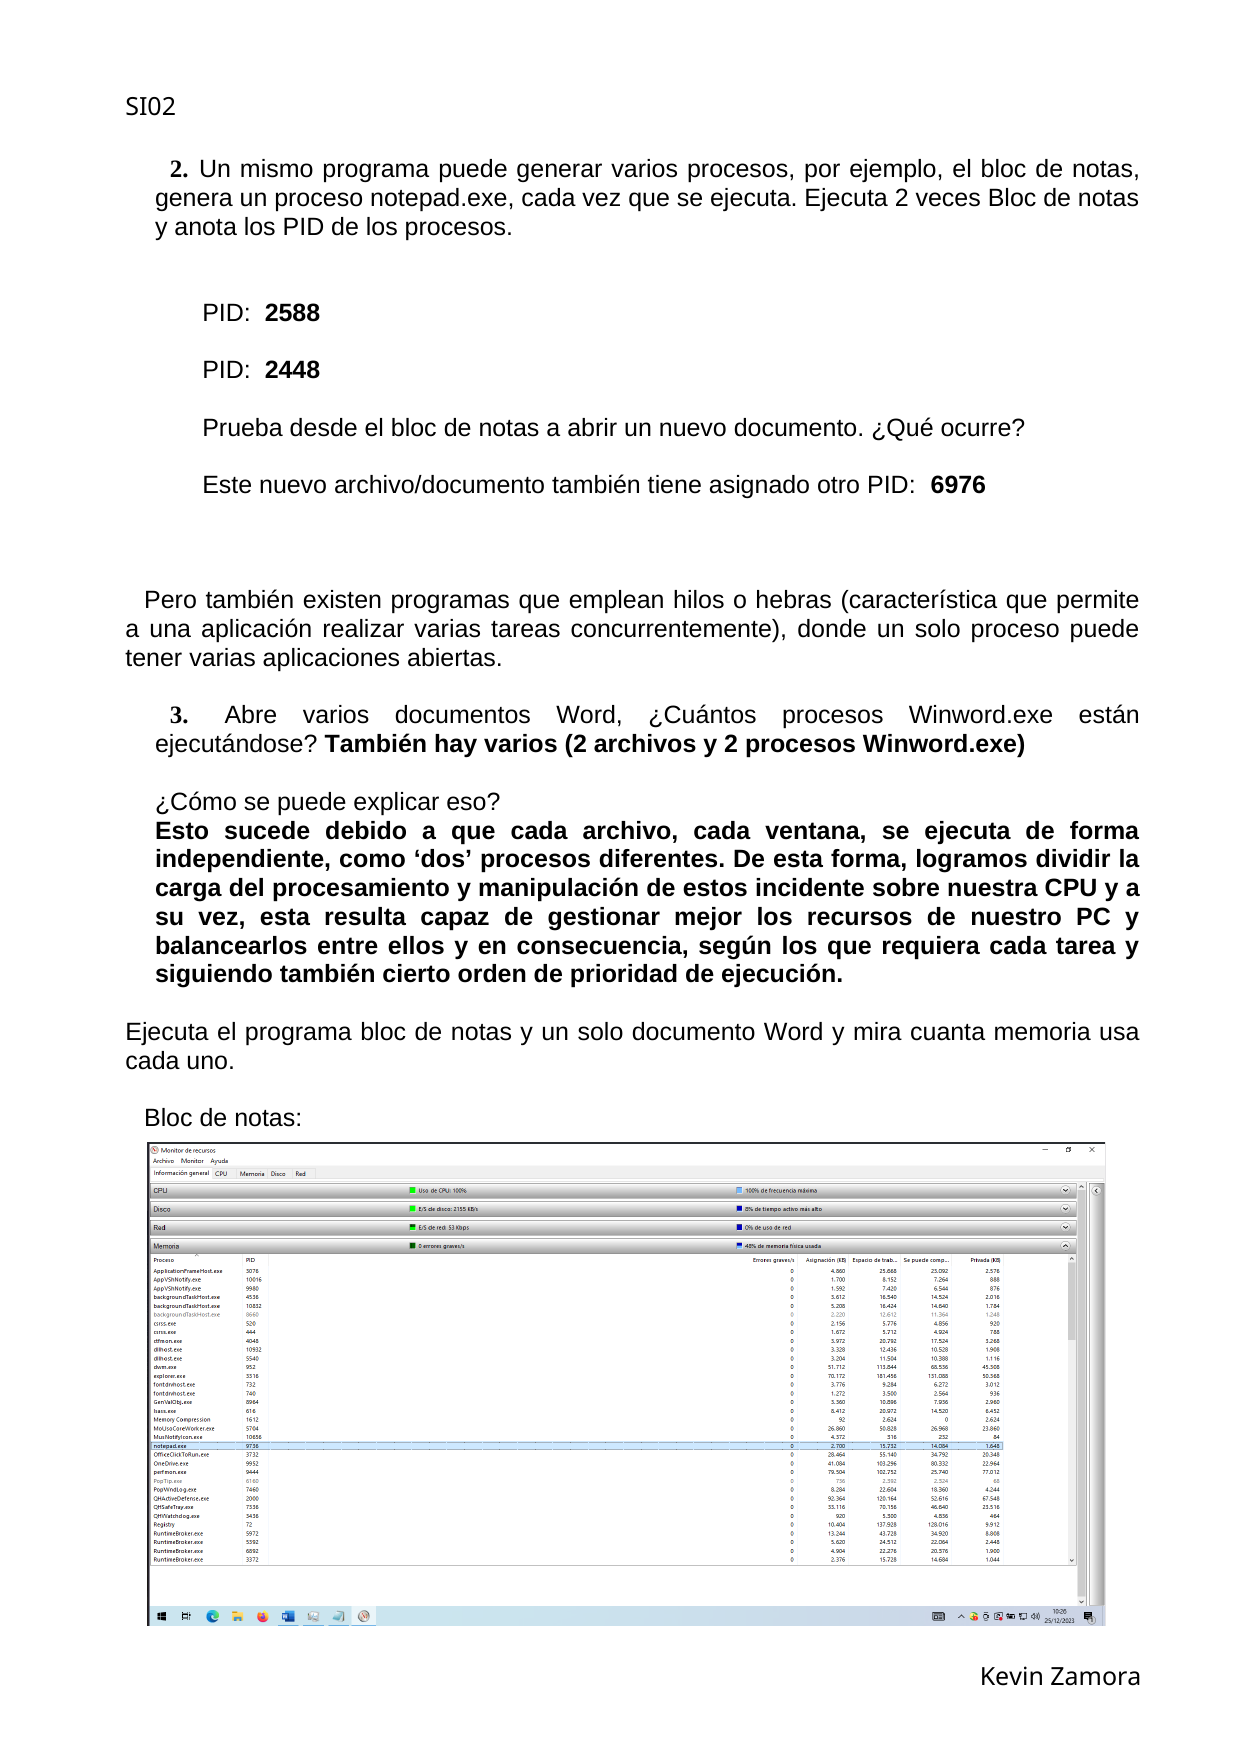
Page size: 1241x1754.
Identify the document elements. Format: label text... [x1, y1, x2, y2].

text Ejecuta el programa bloc de notas y un solo documento Word y mira cuanta memoria usa cada uno. [125, 1017, 1141, 1074]
text PID: 2448 [202, 356, 1141, 384]
text Pero también existen programas que emplean hilos o hebras (característica que permite a una aplicación realizar varias tareas concurrentemente), donde un solo proceso puede tener varias aplicaciones abiertas. [125, 586, 1141, 672]
list Un mismo programa puede generar varios procesos, por ejemplo, el bloc de notas, genera un proceso notepad.exe, cada vez que se ejecuta. Ejecuta 2 veces Bloc de notas y anota los PID de los procesos. [155, 154, 1141, 241]
text Este nuevo archivo/documento también tiene asignado otro PID: 6976 [202, 471, 1141, 499]
list ¿Cómo se puede explicar eso? [155, 787, 1141, 816]
text PID: 2588 [202, 298, 1141, 327]
picture [147, 1142, 1106, 1626]
list Esto sucede debido a que cada archivo, cada ventana, se ejecuta de forma independiente, como ‘dos’ procesos diferentes. De esta forma, logramos dividir la carga del procesamiento y manipulación de estos incidente sobre nuestra CPU y a su vez, esta resulta capaz de gestionar mejor los recursos de nuestro PC y balancearlos entre ellos y en consecuencia, según los que requiera cada tarea y siguiendo también cierto orden de prioridad de ejecución. [155, 816, 1141, 988]
text Bloc de notas: [125, 1103, 1141, 1132]
list Abre varios documentos Word, ¿Cuántos procesos Winword.exe están ejecutándose? También hay varios (2 archivos y 2 procesos Winword.exe) [155, 701, 1141, 758]
text Prueba desde el bloc de notas a abrir un nuevo documento. ¿Qué ocurre? [202, 413, 1141, 442]
